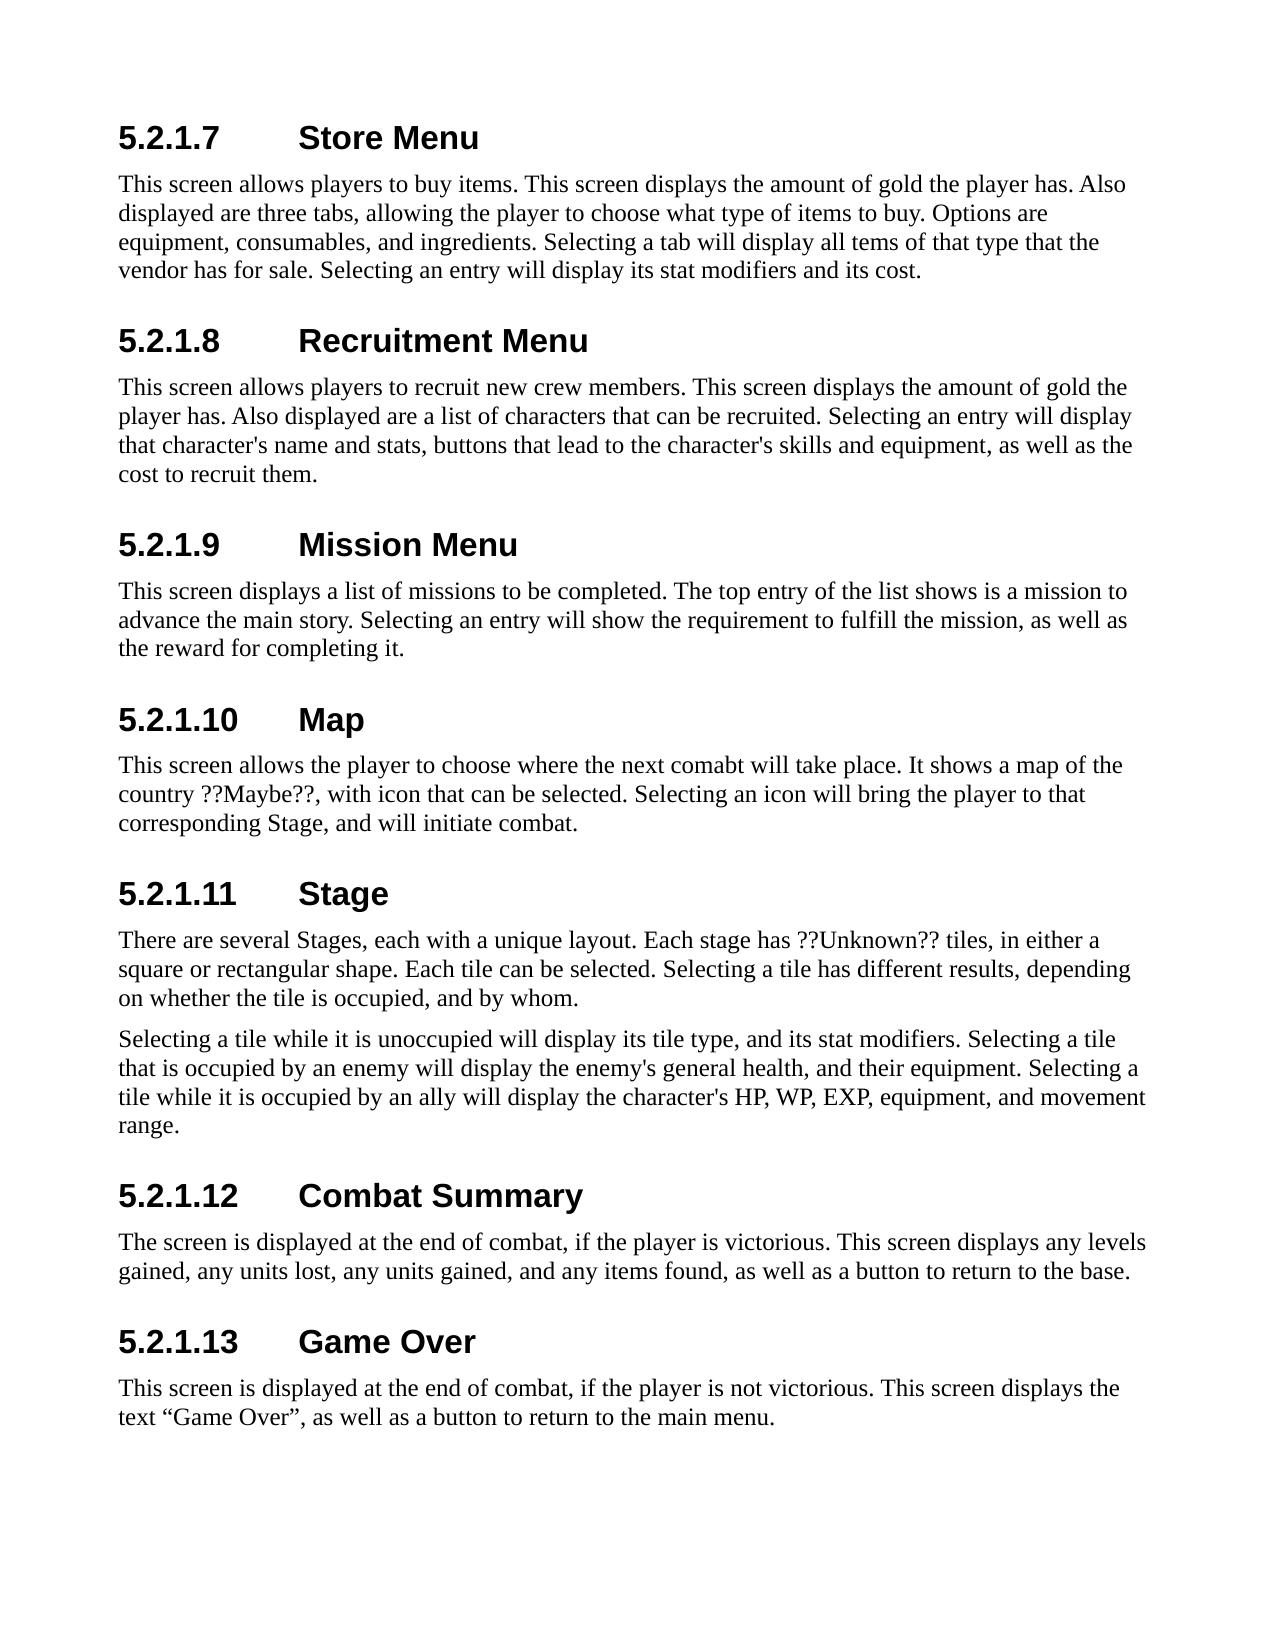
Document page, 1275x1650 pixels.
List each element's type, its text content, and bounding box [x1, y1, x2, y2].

text This screen allows players to buy items. This screen displays the amount of gold the player has. Also displayed are three tabs, allowing the player to choose what type of items to buy. Options are equipment, consumables, and ingredients. Selecting a tab will display all tems of that type that the vendor has for sale. Selecting an entry will display its stat modifiers and its cost. [118, 169, 1157, 284]
subtitle Map [118, 700, 1157, 738]
text This screen is displayed at the end of combat, if the player is not victorious. This screen displays the text “Game Over”, as well as a button to return to the main menu. [118, 1373, 1157, 1431]
subtitle Stage [118, 874, 1157, 913]
text This screen allows players to recruit new crew members. This screen displays the amount of gold the player has. Also displayed are a list of characters that can be recruited. Selecting an entry will display that character's name and stats, buttons that lead to the character's skills and equipment, as well as the cost to recruit them. [118, 372, 1157, 487]
subtitle Store Menu [118, 118, 1157, 157]
text Selecting a tile while it is unoccupied will display its tile type, and its stat modifiers. Selecting a tile that is occupied by an enemy will display the enemy's general health, and their equipment. Selecting a tile while it is occupied by an ally will display the character's HP, WP, EXP, equipment, and movement range. [118, 1024, 1157, 1139]
subtitle Game Over [118, 1322, 1157, 1361]
subtitle Combat Summary [118, 1177, 1157, 1215]
subtitle Mission Menu [118, 525, 1157, 563]
text This screen allows the player to choose where the next comabt will take place. It shows a map of the country ??Maybe??, with icon that can be selected. Selecting an icon will bring the player to that corresponding Stage, and will initiate combat. [118, 751, 1157, 837]
subtitle Recruitment Menu [118, 322, 1157, 360]
text The screen is displayed at the end of combat, if the player is victorious. This screen displays any levels gained, any units lost, any units gained, and any items found, as well as a button to return to the base. [118, 1227, 1157, 1285]
text This screen displays a list of missions to be completed. The top entry of the list shows is a mission to advance the main story. Selecting an entry will show the requirement to fulfill the mission, as well as the reward for completing it. [118, 576, 1157, 662]
text There are several Stages, each with a unique layout. Each stage has ??Unknown?? tiles, in either a square or rectangular shape. Each tile can be selected. Selecting a tile has different results, depending on whether the tile is occupied, and by whom. [118, 925, 1157, 1012]
